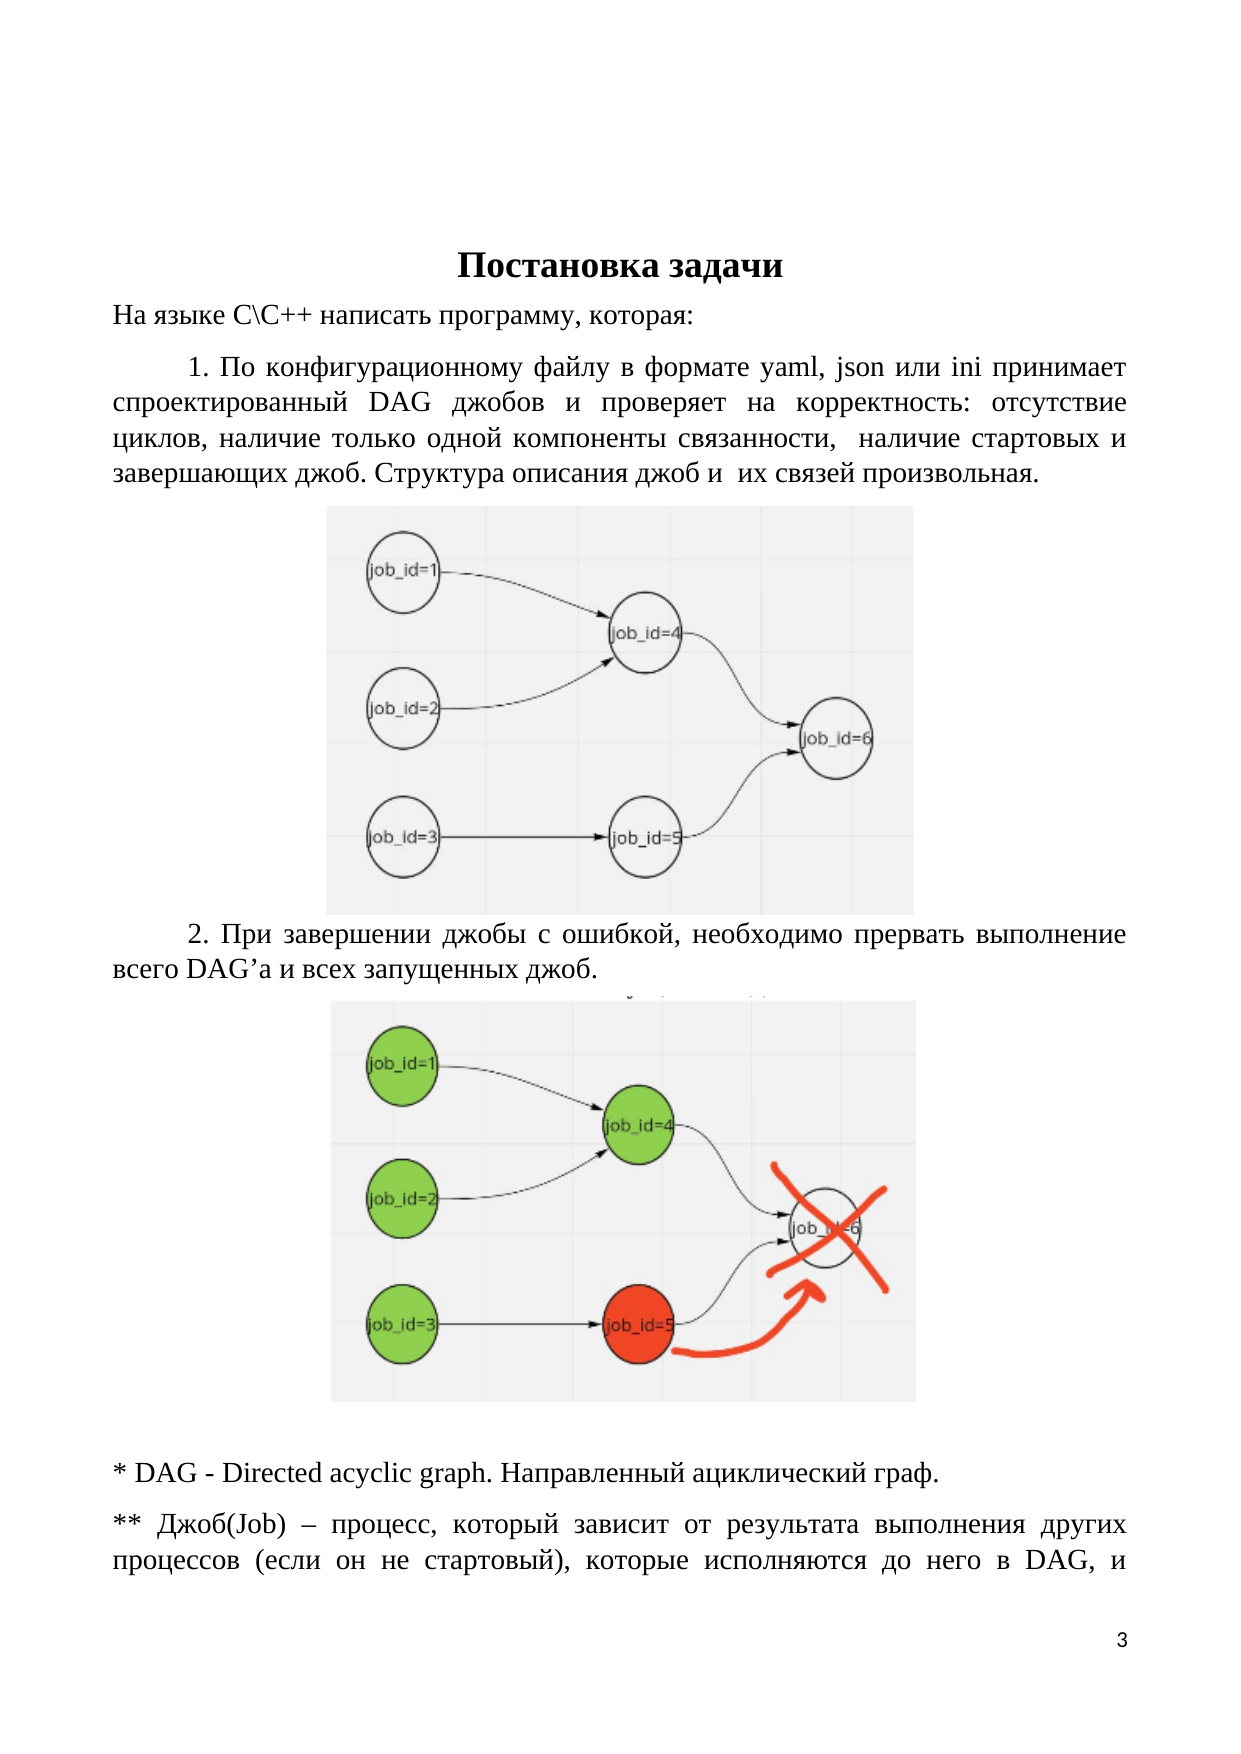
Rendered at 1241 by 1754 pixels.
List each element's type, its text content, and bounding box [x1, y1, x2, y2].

text ** Джоб(Job) – процесс, который зависит от результата выполнения других процессов (если он не стартовый), которые исполняются до него в DAG, и [112, 1507, 1128, 1575]
text * DAG - Directed acyclic graph. Направленный ациклический граф. [112, 1455, 1128, 1488]
text 1. По конфигурационному файлу в формате yaml, json или ini принимает спроектированный DAG джобов и проверяет на корректность: отсутствие циклов, наличие только одной компоненты связанности, наличие стартовых и завершающих джоб. Структура описания джоб и их связей произвольная. [112, 349, 1128, 488]
text 2. При завершении джобы с ошибкой, необходимо прервать выполнение всего DAG’а и всех запущенных джоб. [112, 507, 1128, 985]
picture [326, 506, 914, 915]
text На языке C\C++ написать программу, которая: [112, 297, 1128, 331]
picture [324, 996, 917, 1402]
subtitle Постановка задачи [112, 242, 1128, 286]
